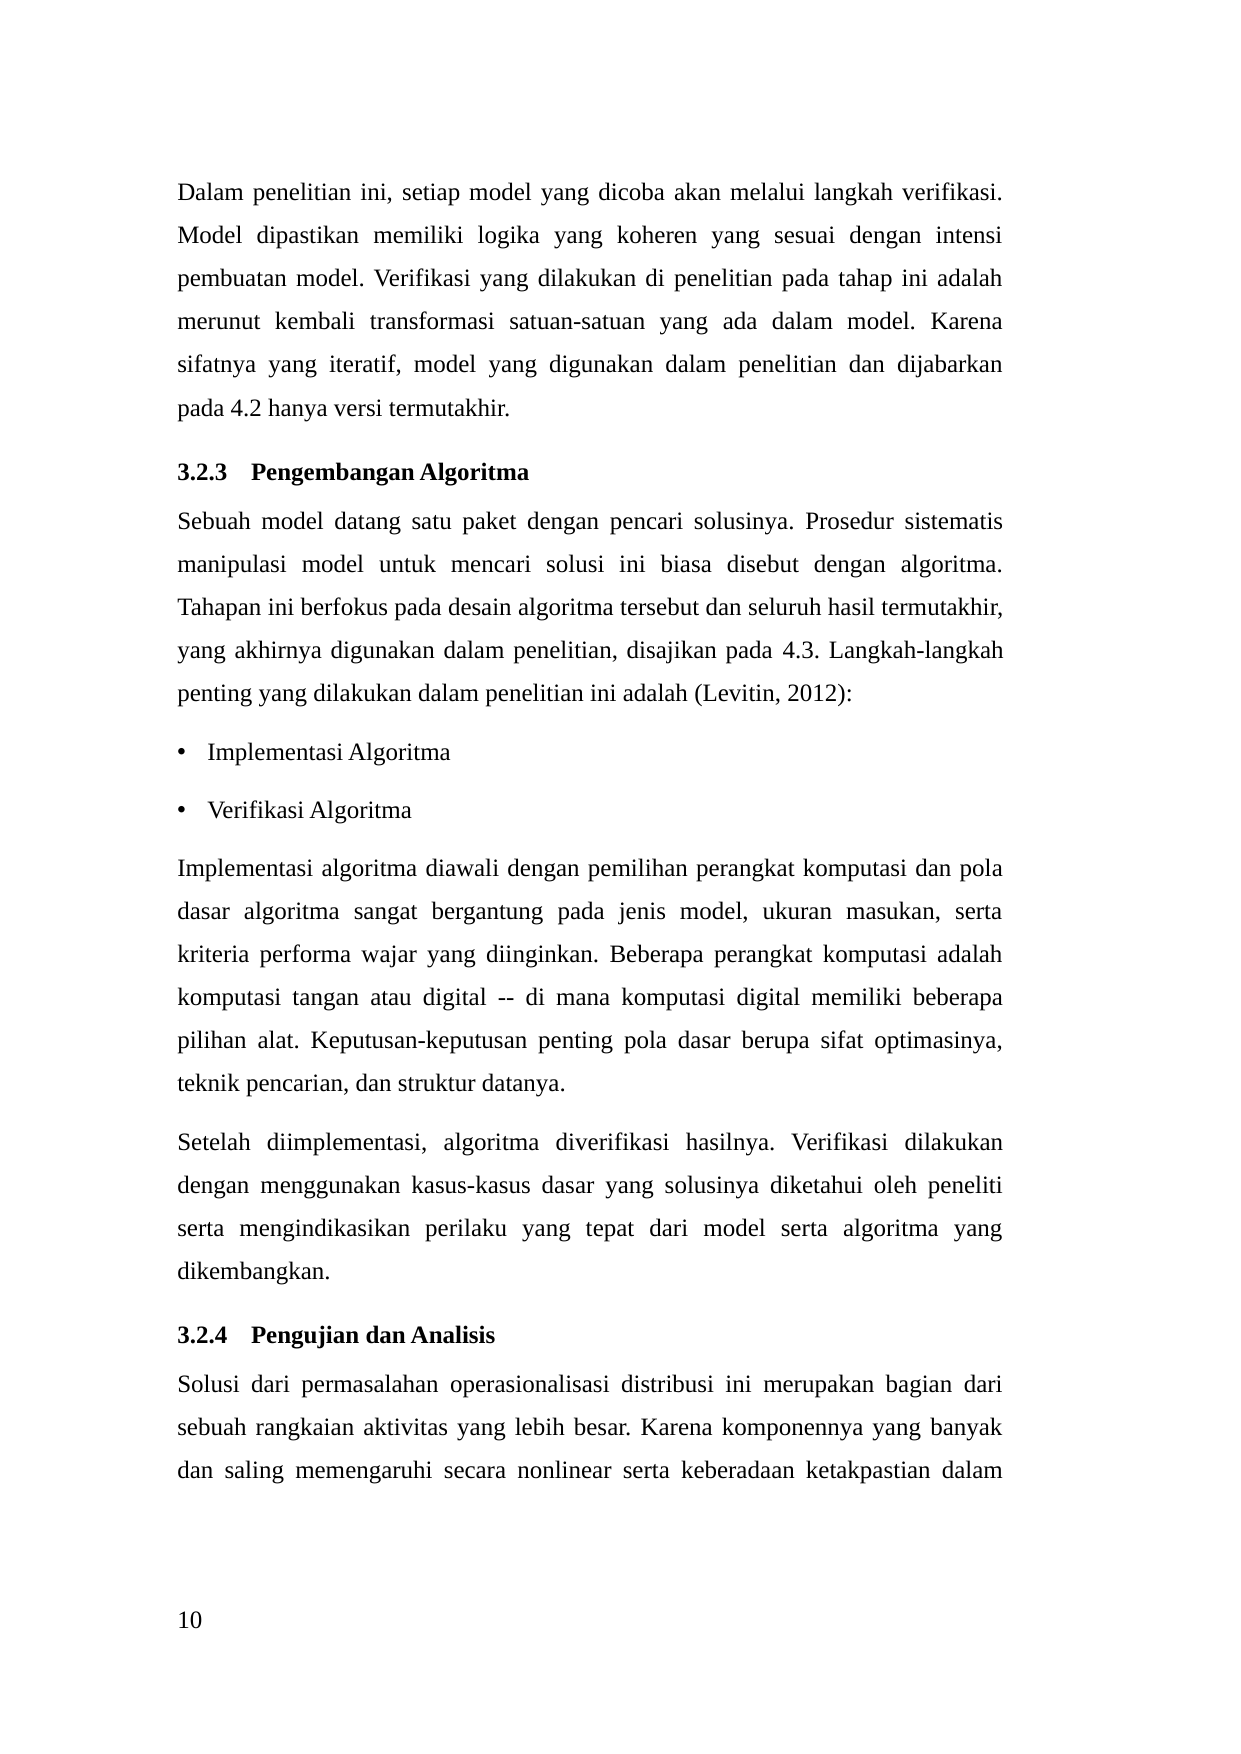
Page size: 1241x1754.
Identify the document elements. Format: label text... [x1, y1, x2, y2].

subtitle Pengujian dan Analisis [177, 1320, 1003, 1349]
text Solusi dari permasalahan operasionalisasi distribusi ini merupakan bagian dari sebuah rangkaian aktivitas yang lebih besar. Karena komponennya yang banyak dan saling memengaruhi secara nonlinear serta keberadaan ketakpastian dalam [177, 1369, 1003, 1484]
text Dalam penelitian ini, setiap model yang dicoba akan melalui langkah verifikasi. Model dipastikan memiliki logika yang koheren yang sesuai dengan intensi pembuatan model. Verifikasi yang dilakukan di penelitian pada tahap ini adalah merunut kembali transformasi satuan-satuan yang ada dalam model. Karena sifatnya yang iteratif, model yang digunakan dalam penelitian dan dijabarkan pada 4.2 hanya versi termutakhir. [177, 177, 1003, 421]
text Implementasi algoritma diawali dengan pemilihan perangkat komputasi dan pola dasar algoritma sangat bergantung pada jenis model, ukuran masukan, serta kriteria performa wajar yang diinginkan. Beberapa perangkat komputasi adalah komputasi tangan atau digital -- di mana komputasi digital memiliki beberapa pilihan alat. Keputusan-keputusan penting pola dasar berupa sifat optimasinya, teknik pencarian, dan struktur datanya. [177, 853, 1003, 1097]
list Verifikasi Algoritma [177, 795, 1003, 823]
subtitle Pengembangan Algoritma [177, 457, 1003, 486]
list Implementasi Algoritma [177, 737, 1003, 765]
text Sebuah model datang satu paket dengan pencari solusinya. Prosedur sistematis manipulasi model untuk mencari solusi ini biasa disebut dengan algoritma. Tahapan ini berfokus pada desain algoritma tersebut dan seluruh hasil termutakhir, yang akhirnya digunakan dalam penelitian, disajikan pada 4.3. Langkah-langkah penting yang dilakukan dalam penelitian ini adalah (Levitin, 2012): [177, 506, 1003, 707]
text Setelah diimplementasi, algoritma diverifikasi hasilnya. Verifikasi dilakukan dengan menggunakan kasus-kasus dasar yang solusinya diketahui oleh peneliti serta mengindikasikan perilaku yang tepat dari model serta algoritma yang dikembangkan. [177, 1127, 1003, 1285]
